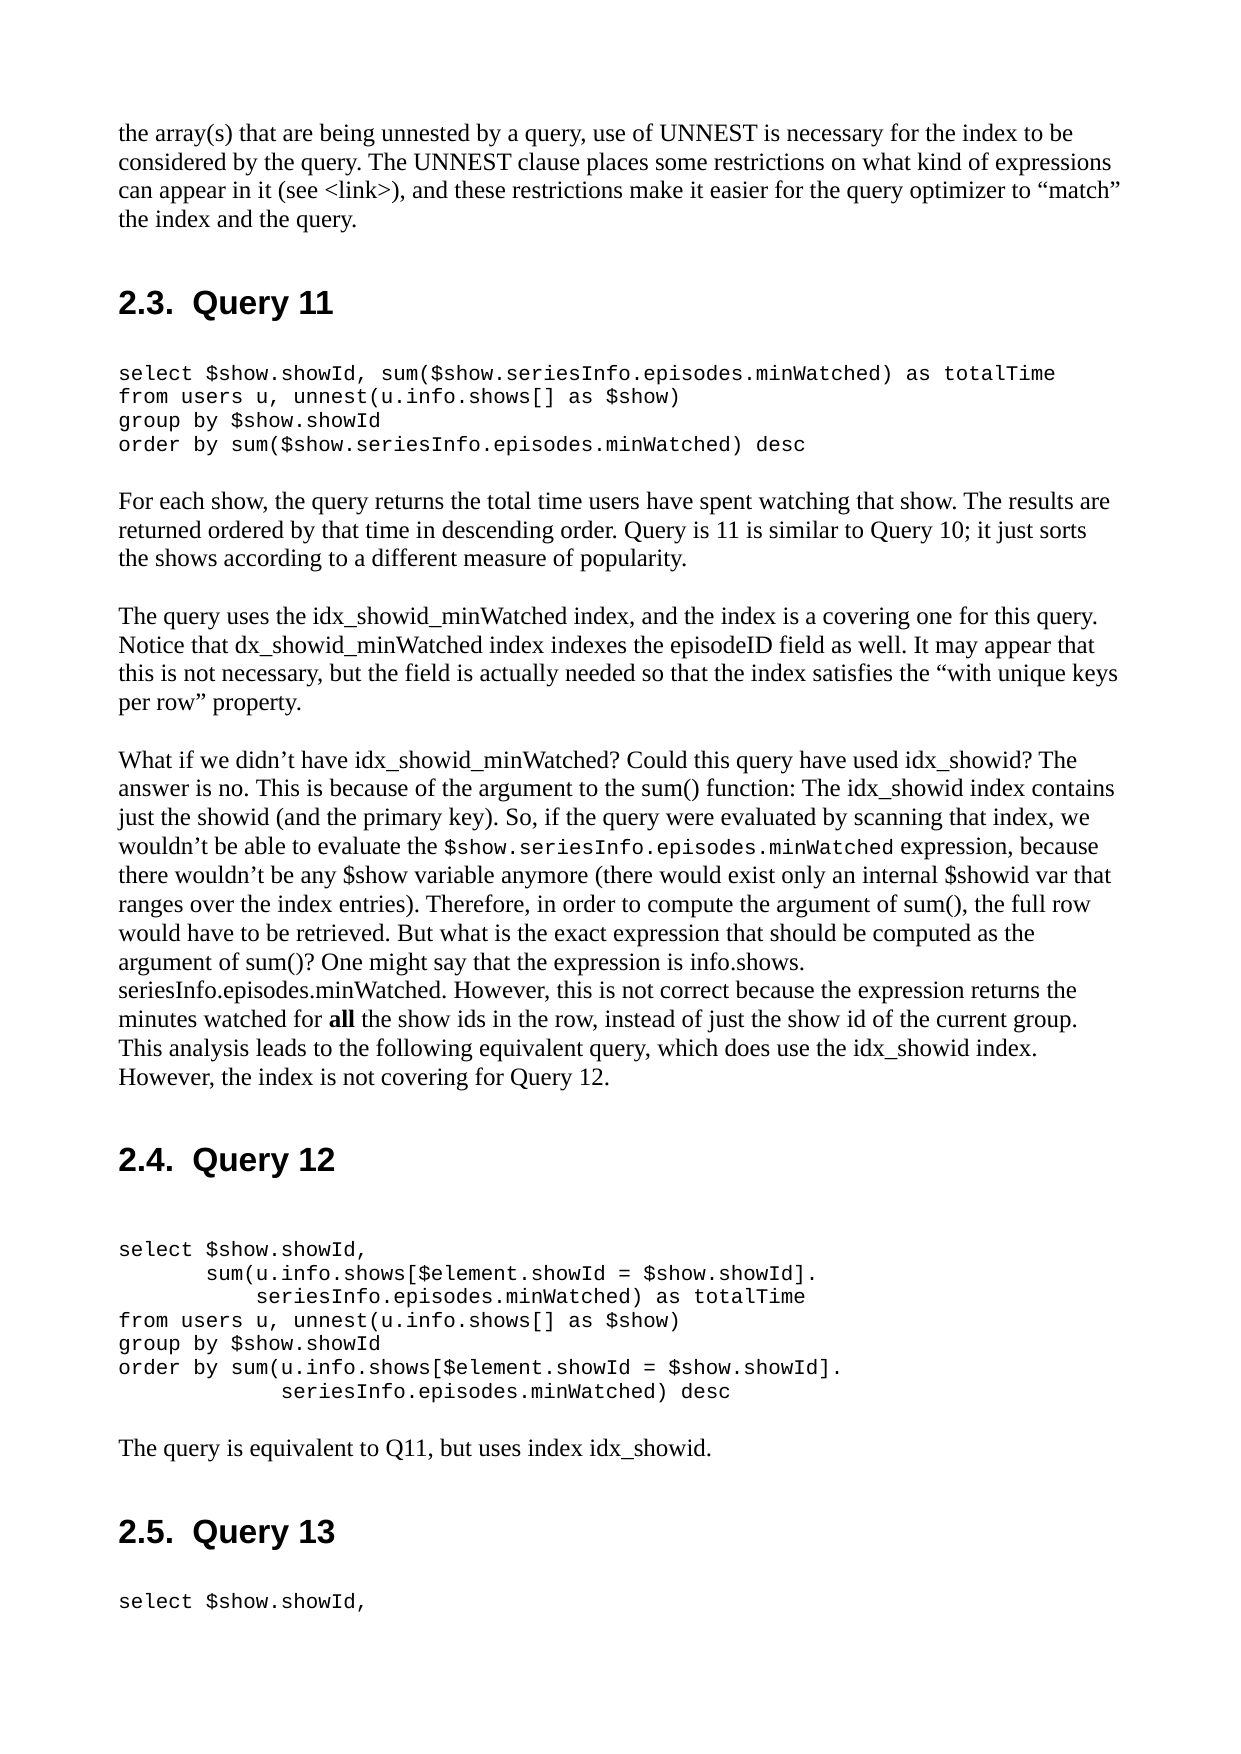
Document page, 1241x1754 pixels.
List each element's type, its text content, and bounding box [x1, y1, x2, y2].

text group by $show.showId [118, 410, 1122, 433]
text seriesInfo.episodes.minWatched) desc [118, 1381, 1122, 1404]
subtitle Query 12 [118, 1140, 1122, 1179]
text group by $show.showId [118, 1333, 1122, 1357]
text order by sum($show.seriesInfo.episodes.minWatched) desc [118, 433, 1122, 457]
text select $show.showId, [118, 1591, 1122, 1615]
subtitle Query 13 [118, 1511, 1122, 1550]
text seriesInfo.episodes.minWatched) as totalTime [118, 1286, 1122, 1310]
text The query uses the idx_showid_minWatched index, and the index is a covering one for this query. Notice that dx_showid_minWatched index indexes the episodeID field as well. It may appear that this is not necessary, but the field is actually needed so that the index satisfies the “with unique keys per row” property. [118, 601, 1122, 716]
text What if we didn’t have idx_showid_minWatched? Could this query have used idx_showid? The answer is no. This is because of the argument to the sum() function: The idx_showid index contains just the showid (and the primary key). So, if the query were evaluated by scanning that index, we wouldn’t be able to evaluate the $show.seriesInfo.episodes.minWatched expression, because there wouldn’t be any $show variable anymore (there would exist only an internal $showid var that ranges over the index entries). Therefore, in order to compute the argument of sum(), the full row would have to be retrieved. But what is the exact expression that should be computed as the argument of sum()? One might say that the expression is info.shows. seriesInfo.episodes.minWatched. However, this is not correct because the expression returns the minutes watched for all the show ids in the row, instead of just the show id of the current group. This analysis leads to the following equivalent query, which does use the idx_showid index. However, the index is not covering for Query 12. [118, 745, 1122, 1091]
text from users u, unnest(u.info.shows[] as $show) [118, 1310, 1122, 1333]
text order by sum(u.info.shows[$element.showId = $show.showId]. [118, 1357, 1122, 1381]
text sum(u.info.shows[$element.showId = $show.showId]. [118, 1262, 1122, 1286]
text The query is equivalent to Q11, but uses index idx_showid. [118, 1433, 1122, 1462]
subtitle Query 11 [118, 283, 1122, 321]
text select $show.showId, [118, 1239, 1122, 1262]
text the array(s) that are being unnested by a query, use of UNNEST is necessary for the index to be considered by the query. The UNNEST clause places some restrictions on what kind of expressions can appear in it (see <link>), and these restrictions make it easier for the query optimizer to “match” the index and the query. [118, 118, 1122, 233]
text For each show, the query returns the total time users have spent watching that show. The results are returned ordered by that time in descending order. Query is 11 is similar to Query 10; it just sorts the shows according to a different measure of popularity. [118, 486, 1122, 572]
text from users u, unnest(u.info.shows[] as $show) [118, 386, 1122, 410]
text select $show.showId, sum($show.seriesInfo.episodes.minWatched) as totalTime [118, 363, 1122, 386]
